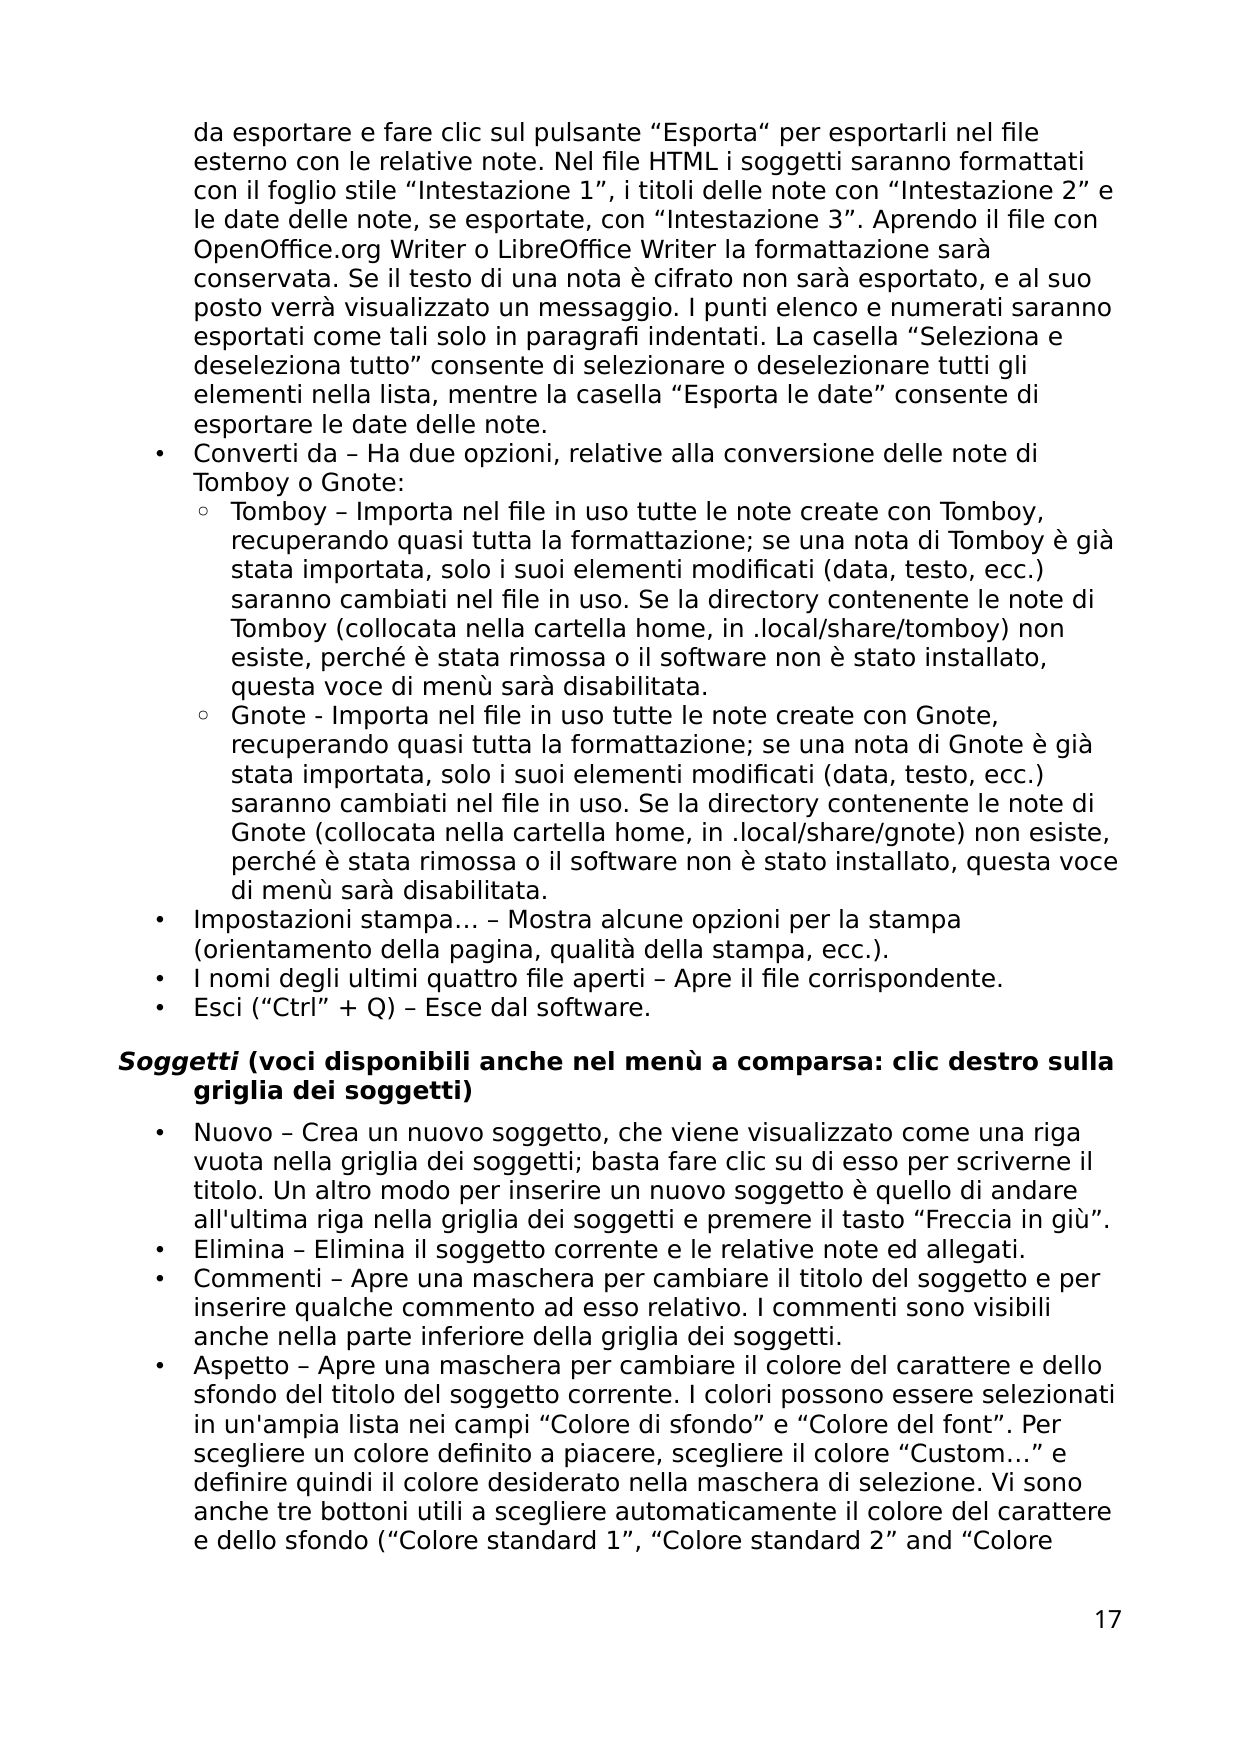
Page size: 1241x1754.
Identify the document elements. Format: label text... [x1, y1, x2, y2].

list Converti da – Ha due opzioni, relative alla conversione delle note di Tomboy o Gnote: [156, 439, 1122, 497]
list I nomi degli ultimi quattro file aperti – Apre il file corrispondente. [156, 964, 1122, 993]
list Esci (“Ctrl” + Q) – Esce dal software. [156, 993, 1122, 1022]
list Nuovo – Crea un nuovo soggetto, che viene visualizzato come una riga vuota nella griglia dei soggetti; basta fare clic su di esso per scriverne il titolo. Un altro modo per inserire un nuovo soggetto è quello di andare all'ultima riga nella griglia dei soggetti e premere il tasto “Freccia in giù”. [156, 1118, 1122, 1235]
list Aspetto – Apre una maschera per cambiare il colore del carattere e dello sfondo del titolo del soggetto corrente. I colori possono essere selezionati in un'ampia lista nei campi “Colore di sfondo” e “Colore del font”. Per scegliere un colore definito a piacere, scegliere il colore “Custom…” e definire quindi il colore desiderato nella maschera di selezione. Vi sono anche tre bottoni utili a scegliere automaticamente il colore del carattere e dello sfondo (“Colore standard 1”, “Colore standard 2” and “Colore [156, 1351, 1122, 1556]
list Elimina – Elimina il soggetto corrente e le relative note ed allegati. [156, 1235, 1122, 1264]
list Tomboy – Importa nel file in uso tutte le note create con Tomboy, recuperando quasi tutta la formattazione; se una nota di Tomboy è già stata importata, solo i suoi elementi modificati (data, testo, ecc.) saranno cambiati nel file in uso. Se la directory contenente le note di Tomboy (collocata nella cartella home, in .local/share/tomboy) non esiste, perché è stata rimossa o il software non è stato installato, questa voce di menù sarà disabilitata. [193, 497, 1122, 701]
subtitle Soggetti (voci disponibili anche nel menù a comparsa: clic destro sulla griglia dei soggetti) [118, 1047, 1122, 1106]
list Gnote - Importa nel file in uso tutte le note create con Gnote, recuperando quasi tutta la formattazione; se una nota di Gnote è già stata importata, solo i suoi elementi modificati (data, testo, ecc.) saranno cambiati nel file in uso. Se la directory contenente le note di Gnote (collocata nella cartella home, in .local/share/gnote) non esiste, perché è stata rimossa o il software non è stato installato, questa voce di menù sarà disabilitata. [193, 701, 1122, 906]
list da esportare e fare clic sul pulsante “Esporta“ per esportarli nel file esterno con le relative note. Nel file HTML i soggetti saranno formattati con il foglio stile “Intestazione 1”, i titoli delle note con “Intestazione 2” e le date delle note, se esportate, con “Intestazione 3”. Aprendo il file con OpenOffice.org Writer o LibreOffice Writer la formattazione sarà conservata. Se il testo di una nota è cifrato non sarà esportato, e al suo posto verrà visualizzato un messaggio. I punti elenco e numerati saranno esportati come tali solo in paragrafi indentati. La casella “Seleziona e deseleziona tutto” consente di selezionare o deselezionare tutti gli elementi nella lista, mentre la casella “Esporta le date” consente di esportare le date delle note. [156, 118, 1122, 439]
list Impostazioni stampa… – Mostra alcune opzioni per la stampa (orientamento della pagina, qualità della stampa, ecc.). [156, 906, 1122, 964]
list Commenti – Apre una maschera per cambiare il titolo del soggetto e per inserire qualche commento ad esso relativo. I commenti sono visibili anche nella parte inferiore della griglia dei soggetti. [156, 1264, 1122, 1351]
